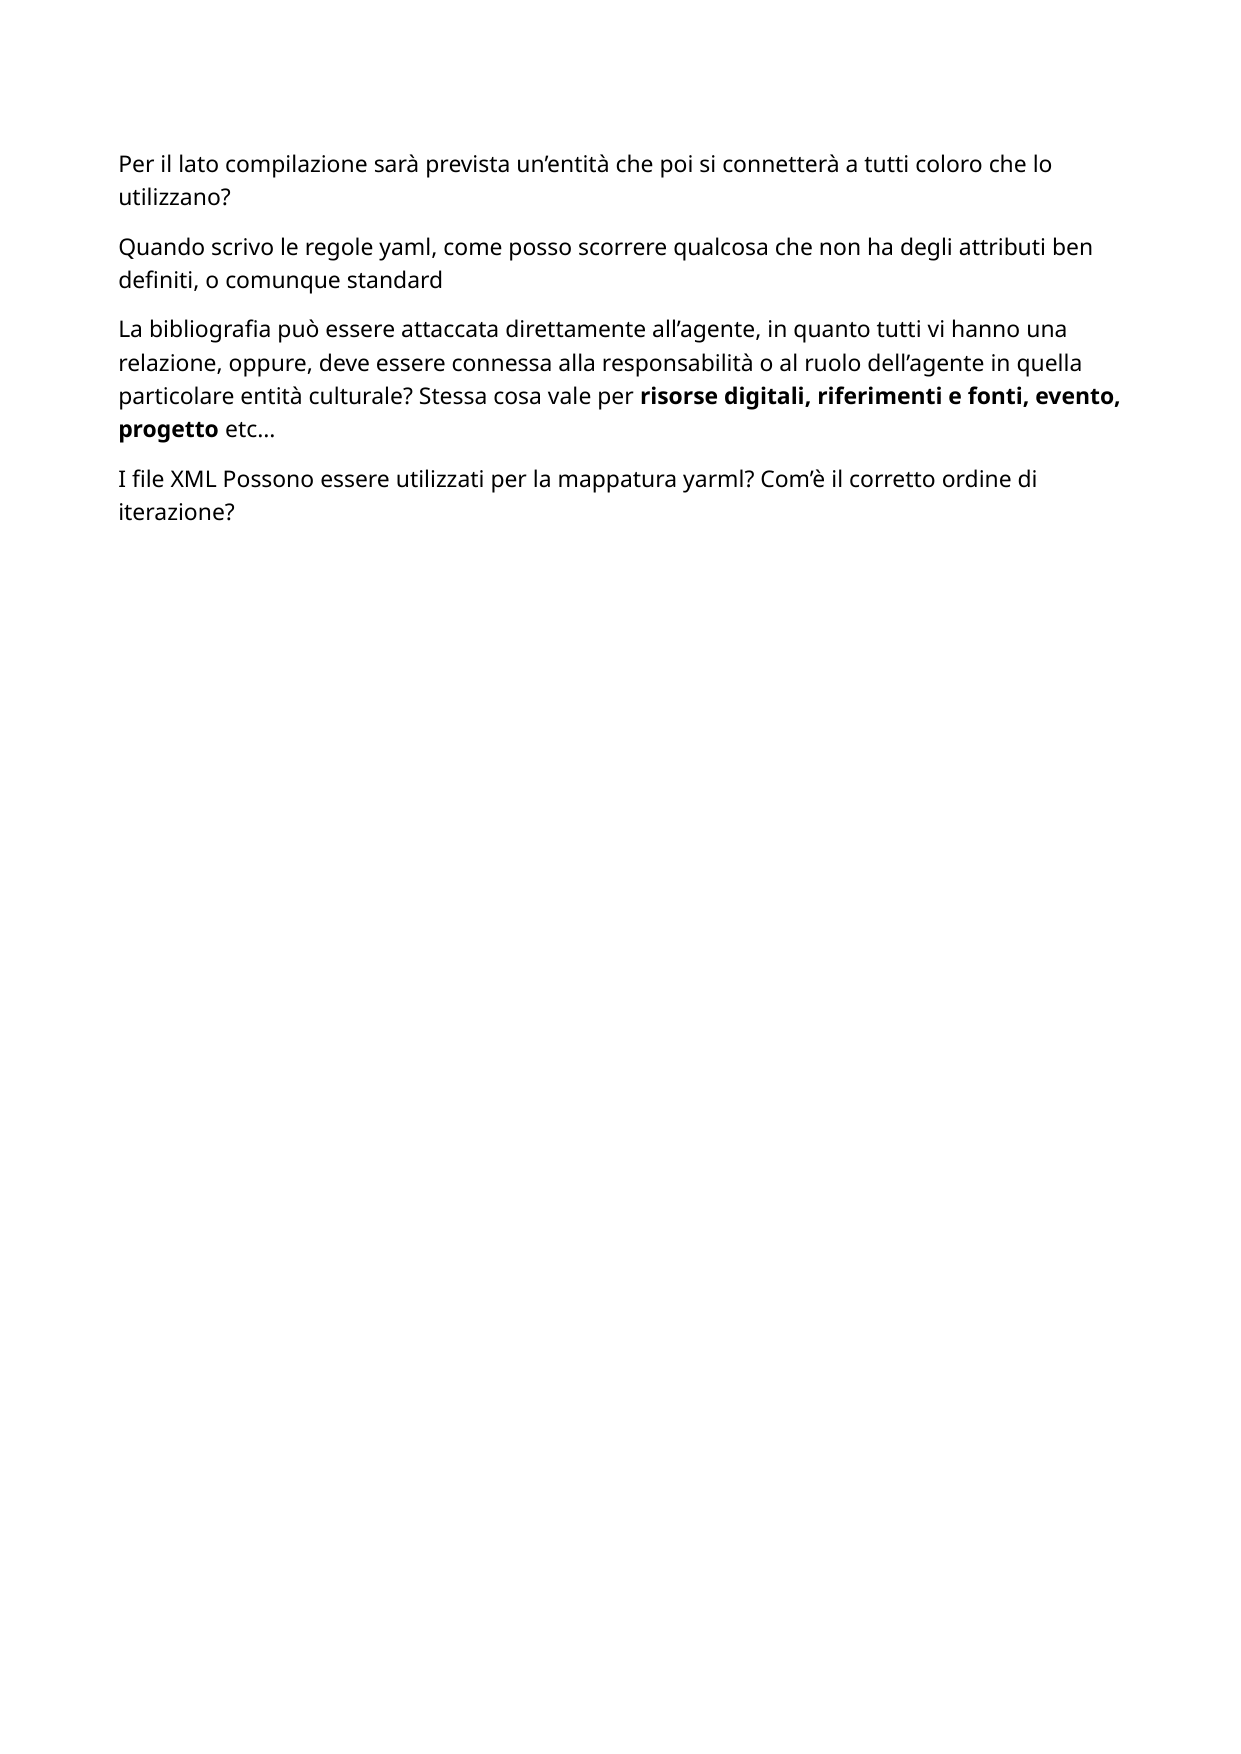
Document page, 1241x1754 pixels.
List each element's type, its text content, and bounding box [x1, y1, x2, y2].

text I file XML Possono essere utilizzati per la mappatura yarml? Com’è il corretto ordine di iterazione? [118, 463, 1122, 527]
text Quando scrivo le regole yaml, come posso scorrere qualcosa che non ha degli attributi ben definiti, o comunque standard [118, 231, 1122, 295]
text Per il lato compilazione sarà prevista un’entità che poi si connetterà a tutti coloro che lo utilizzano? [118, 148, 1122, 212]
text La bibliografia può essere attaccata direttamente all’agente, in quanto tutti vi hanno una relazione, oppure, deve essere connessa alla responsabilità o al ruolo dell’agente in quella particolare entità culturale? Stessa cosa vale per risorse digitali, riferimenti e fonti, evento, progetto etc… [118, 313, 1122, 444]
